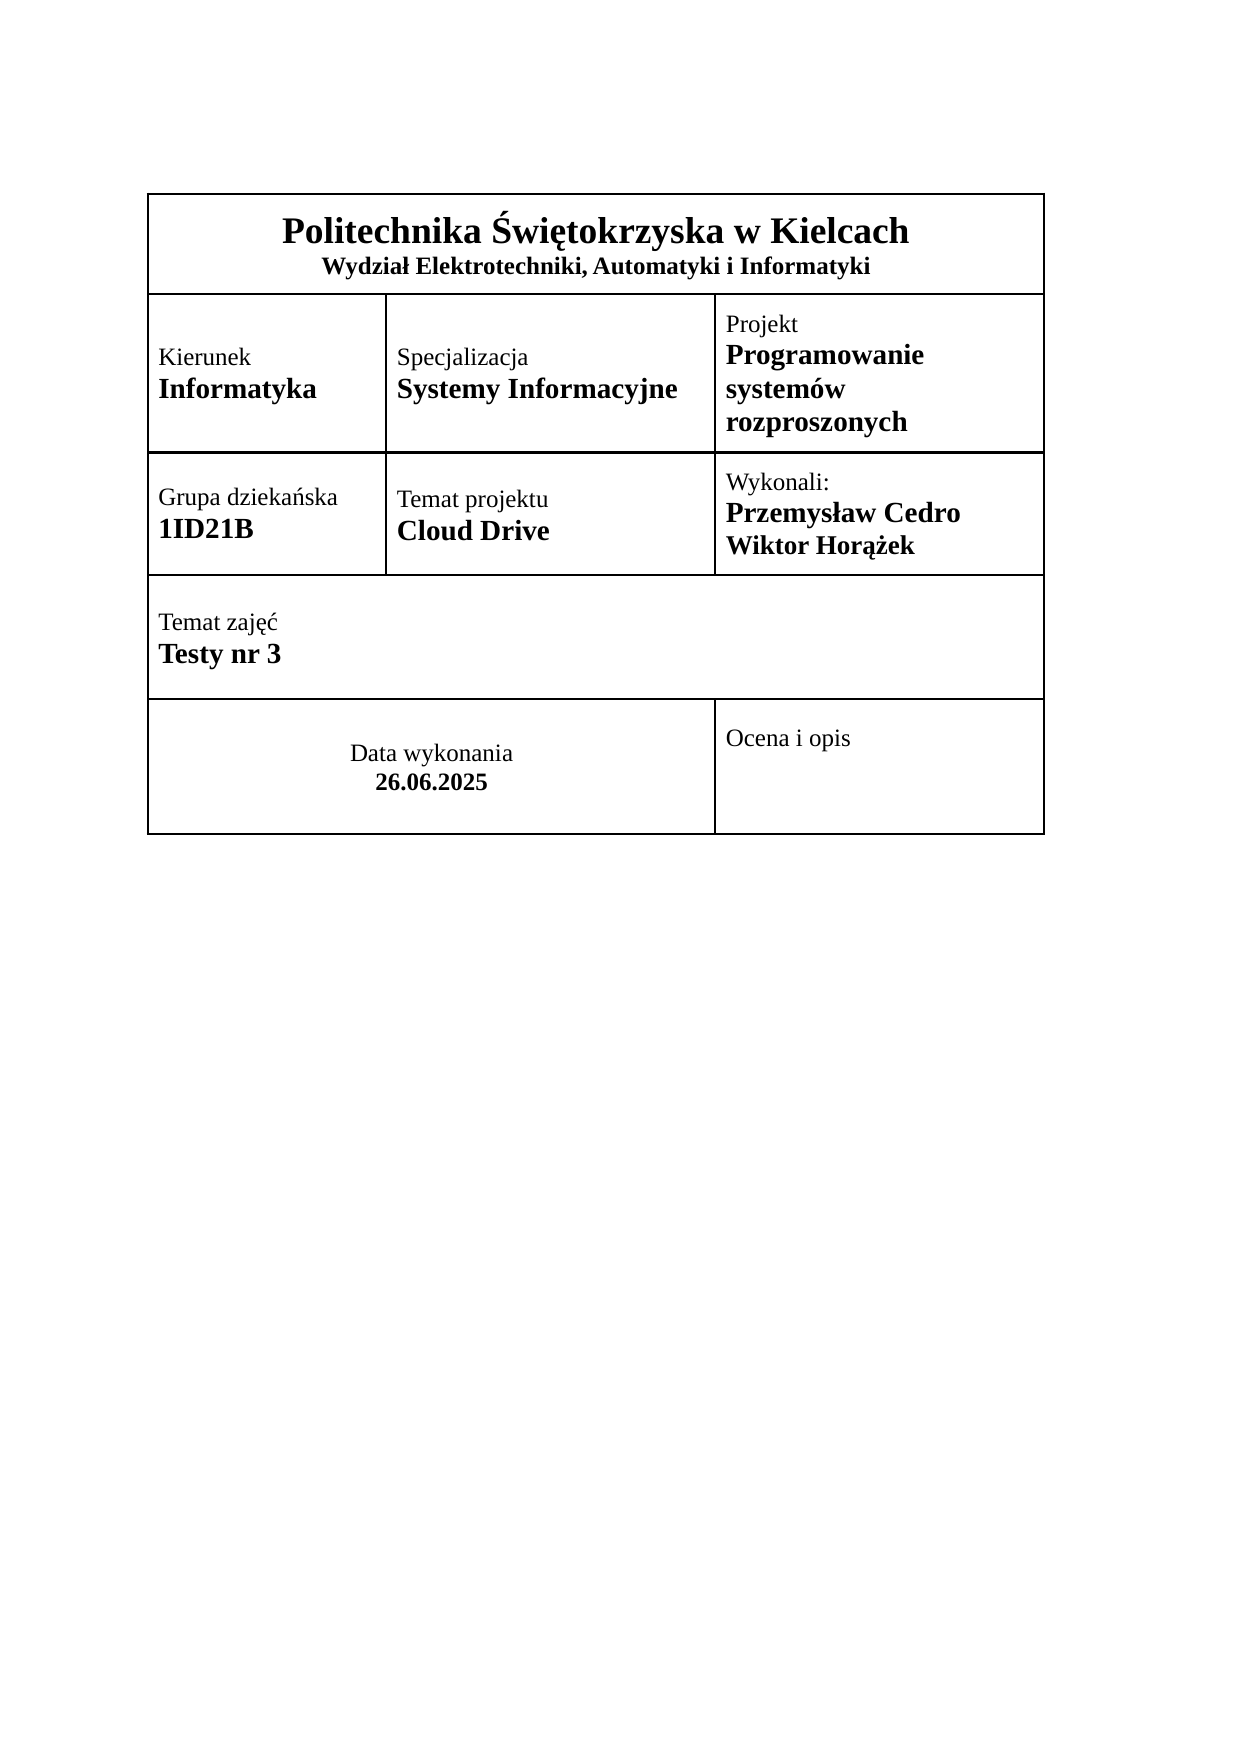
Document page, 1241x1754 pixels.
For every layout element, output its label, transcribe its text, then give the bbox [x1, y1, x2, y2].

table_cell Data wykonania 26.06.2025 [149, 700, 714, 833]
table_cell Specjalizacja Systemy Informacyjne [387, 295, 714, 451]
table_cell Temat zajęć Testy nr 3 [149, 576, 1043, 698]
table_cell Ocena i opis [716, 700, 1043, 833]
table_cell Kierunek Informatyka [149, 295, 385, 451]
table_cell Temat projektu Cloud Drive [387, 454, 714, 574]
table_header Politechnika Świętokrzyska w Kielcach Wydział Elektrotechniki, Automatyki i Informatyki [149, 195, 1043, 293]
table_cell Grupa dziekańska 1ID21B [149, 454, 385, 574]
table_cell Projekt Programowanie systemów rozproszonych [716, 295, 1043, 451]
table_cell Wykonali: Przemysław Cedro Wiktor Horążek [716, 454, 1043, 574]
